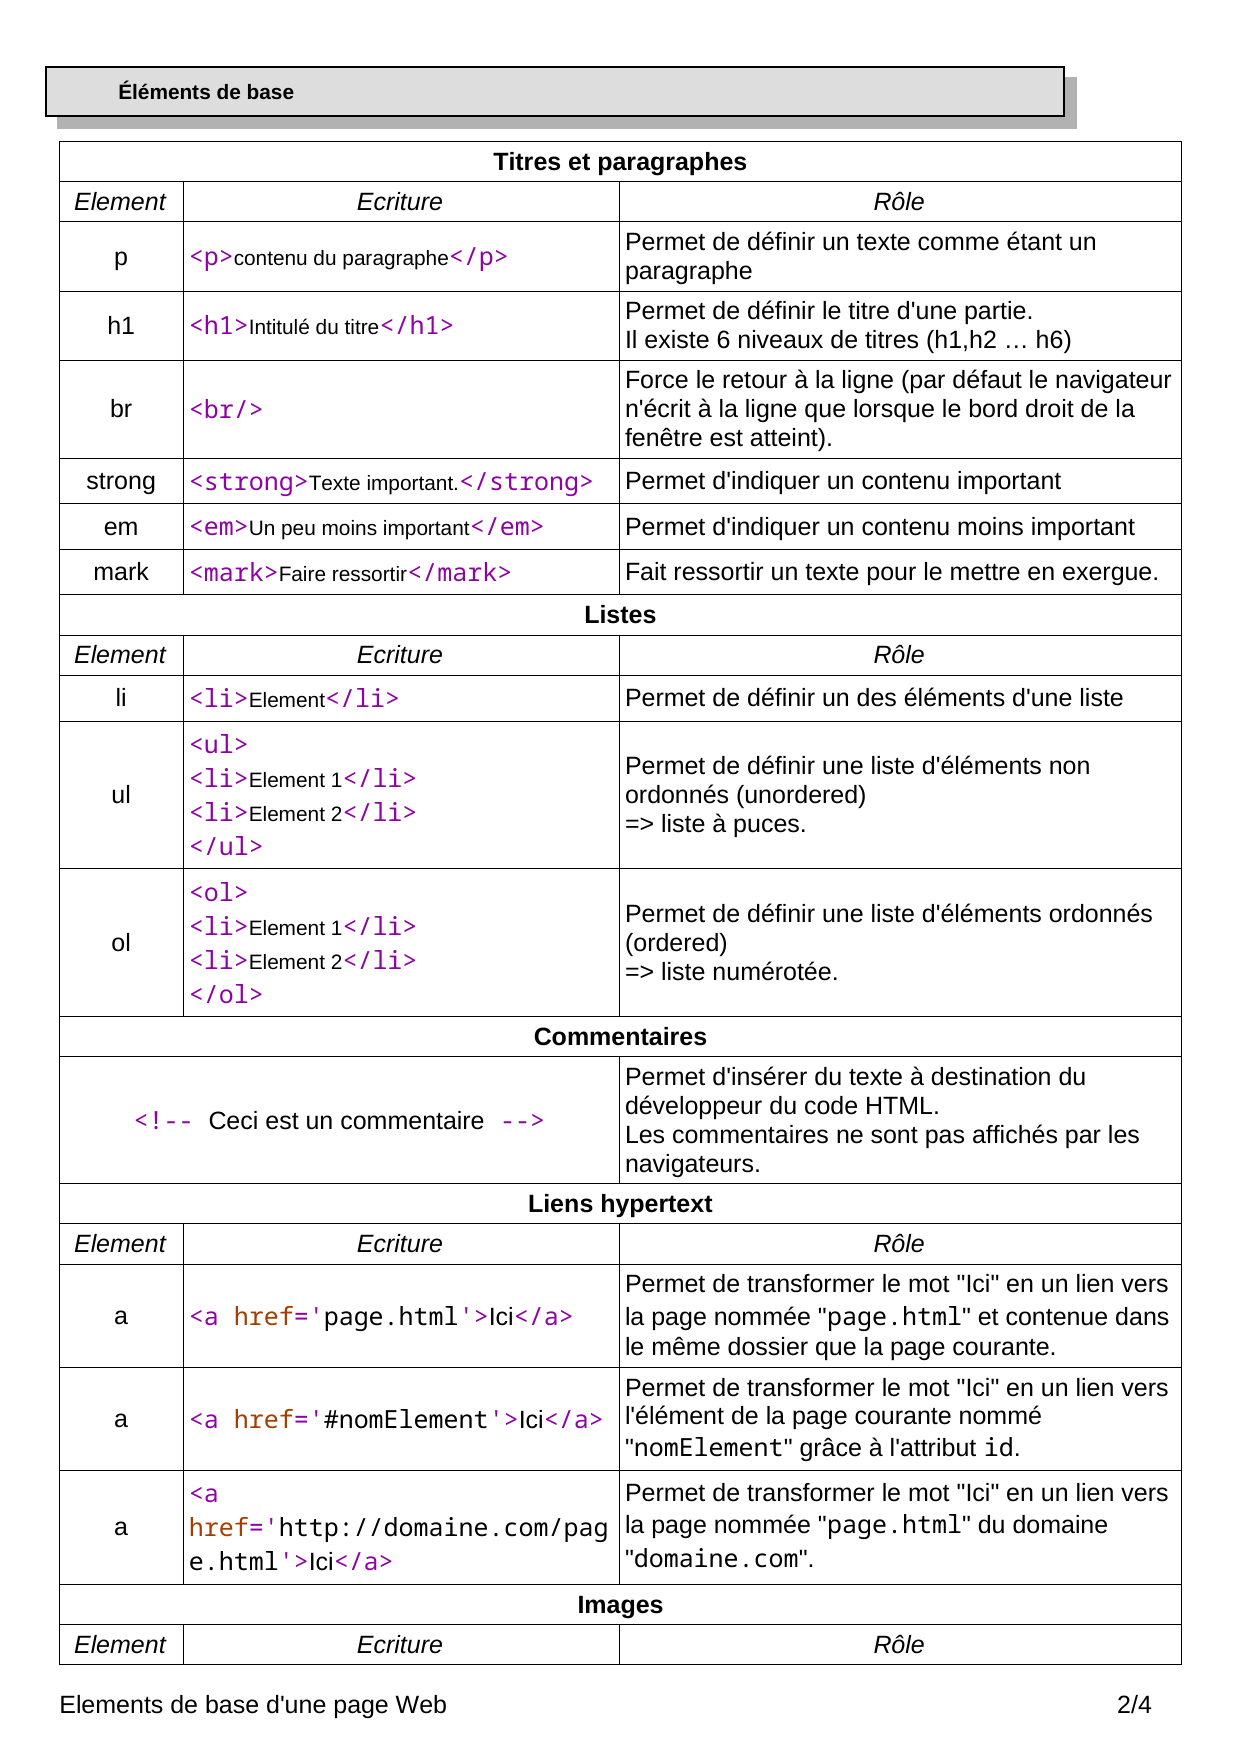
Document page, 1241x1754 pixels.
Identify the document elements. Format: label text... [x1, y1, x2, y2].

table_cell <a href='http://domaine.com/page.html'>Ici</a> [184, 1471, 619, 1584]
table_cell Element [60, 1224, 183, 1264]
table_cell Listes [60, 595, 1181, 634]
table_cell <h1>Intitulé du titre</h1> [184, 292, 619, 359]
table_cell mark [60, 550, 183, 594]
table_cell Permet de transformer le mot "Ici" en un lien vers l'élément de la page courante nommé "nomElement" grâce à l'attribut id. [620, 1368, 1181, 1470]
table_cell <br/> [184, 361, 619, 457]
table_cell br [60, 361, 183, 457]
table_cell Permet de définir un des éléments d'une liste [620, 676, 1181, 721]
table_cell a [60, 1265, 183, 1367]
table_cell Commentaires [60, 1017, 1181, 1056]
table_cell Permet de transformer le mot "Ici" en un lien vers la page nommée "page.html" du domaine "domaine.com". [620, 1471, 1181, 1584]
table_cell <!-- Ceci est un commentaire --> [60, 1057, 619, 1183]
table_cell Ecriture [184, 182, 619, 221]
table_cell <em>Un peu moins important</em> [184, 504, 619, 549]
table_cell Rôle [620, 182, 1181, 221]
text Éléments de base [47, 68, 1063, 115]
table_cell Ecriture [184, 1625, 619, 1664]
table_cell Permet de définir le titre d'une partie. Il existe 6 niveaux de titres (h1,h2 … h6) [620, 292, 1181, 359]
table_cell Permet de définir une liste d'éléments ordonnés (ordered) => liste numérotée. [620, 869, 1181, 1016]
table_cell <strong>Texte important.</strong> [184, 459, 619, 503]
table_cell h1 [60, 292, 183, 359]
table_cell Permet d'indiquer un contenu important [620, 459, 1181, 503]
table_cell a [60, 1368, 183, 1470]
table_header Titres et paragraphes [60, 142, 1181, 181]
table_cell Element [60, 636, 183, 675]
table_cell <a href='#nomElement'>Ici</a> [184, 1368, 619, 1470]
table_cell Ecriture [184, 636, 619, 675]
table_cell <a href='page.html'>Ici</a> [184, 1265, 619, 1367]
table_cell Element [60, 1625, 183, 1664]
table_cell Rôle [620, 1625, 1181, 1664]
table_cell strong [60, 459, 183, 503]
table_cell Rôle [620, 1224, 1181, 1264]
table_cell Permet de définir un texte comme étant un paragraphe [620, 222, 1181, 291]
table_cell Rôle [620, 636, 1181, 675]
table_cell <ul> <li>Element 1</li> <li>Element 2</li> </ul> [184, 722, 619, 868]
table_cell <mark>Faire ressortir</mark> [184, 550, 619, 594]
table_cell <p>contenu du paragraphe</p> [184, 222, 619, 291]
table_cell Liens hypertext [60, 1184, 1181, 1223]
table_cell p [60, 222, 183, 291]
table_cell ul [60, 722, 183, 868]
table_cell Fait ressortir un texte pour le mettre en exergue. [620, 550, 1181, 594]
table_cell em [60, 504, 183, 549]
table_cell Force le retour à la ligne (par défaut le navigateur n'écrit à la ligne que lorsque le bord droit de la fenêtre est atteint). [620, 361, 1181, 457]
table_cell Element [60, 182, 183, 221]
table_cell <ol> <li>Element 1</li> <li>Element 2</li> </ol> [184, 869, 619, 1016]
table_cell <li>Element</li> [184, 676, 619, 721]
table_cell a [60, 1471, 183, 1584]
table_cell li [60, 676, 183, 721]
table_cell Permet de définir une liste d'éléments non ordonnés (unordered) => liste à puces. [620, 722, 1181, 868]
table_cell Ecriture [184, 1224, 619, 1264]
table_header Images [60, 1585, 1181, 1624]
table_cell Permet d'indiquer un contenu moins important [620, 504, 1181, 549]
table_cell Permet d'insérer du texte à destination du développeur du code HTML. Les commentaires ne sont pas affichés par les navigateurs. [620, 1057, 1181, 1183]
table_cell Permet de transformer le mot "Ici" en un lien vers la page nommée "page.html" et contenue dans le même dossier que la page courante. [620, 1265, 1181, 1367]
table_cell ol [60, 869, 183, 1016]
